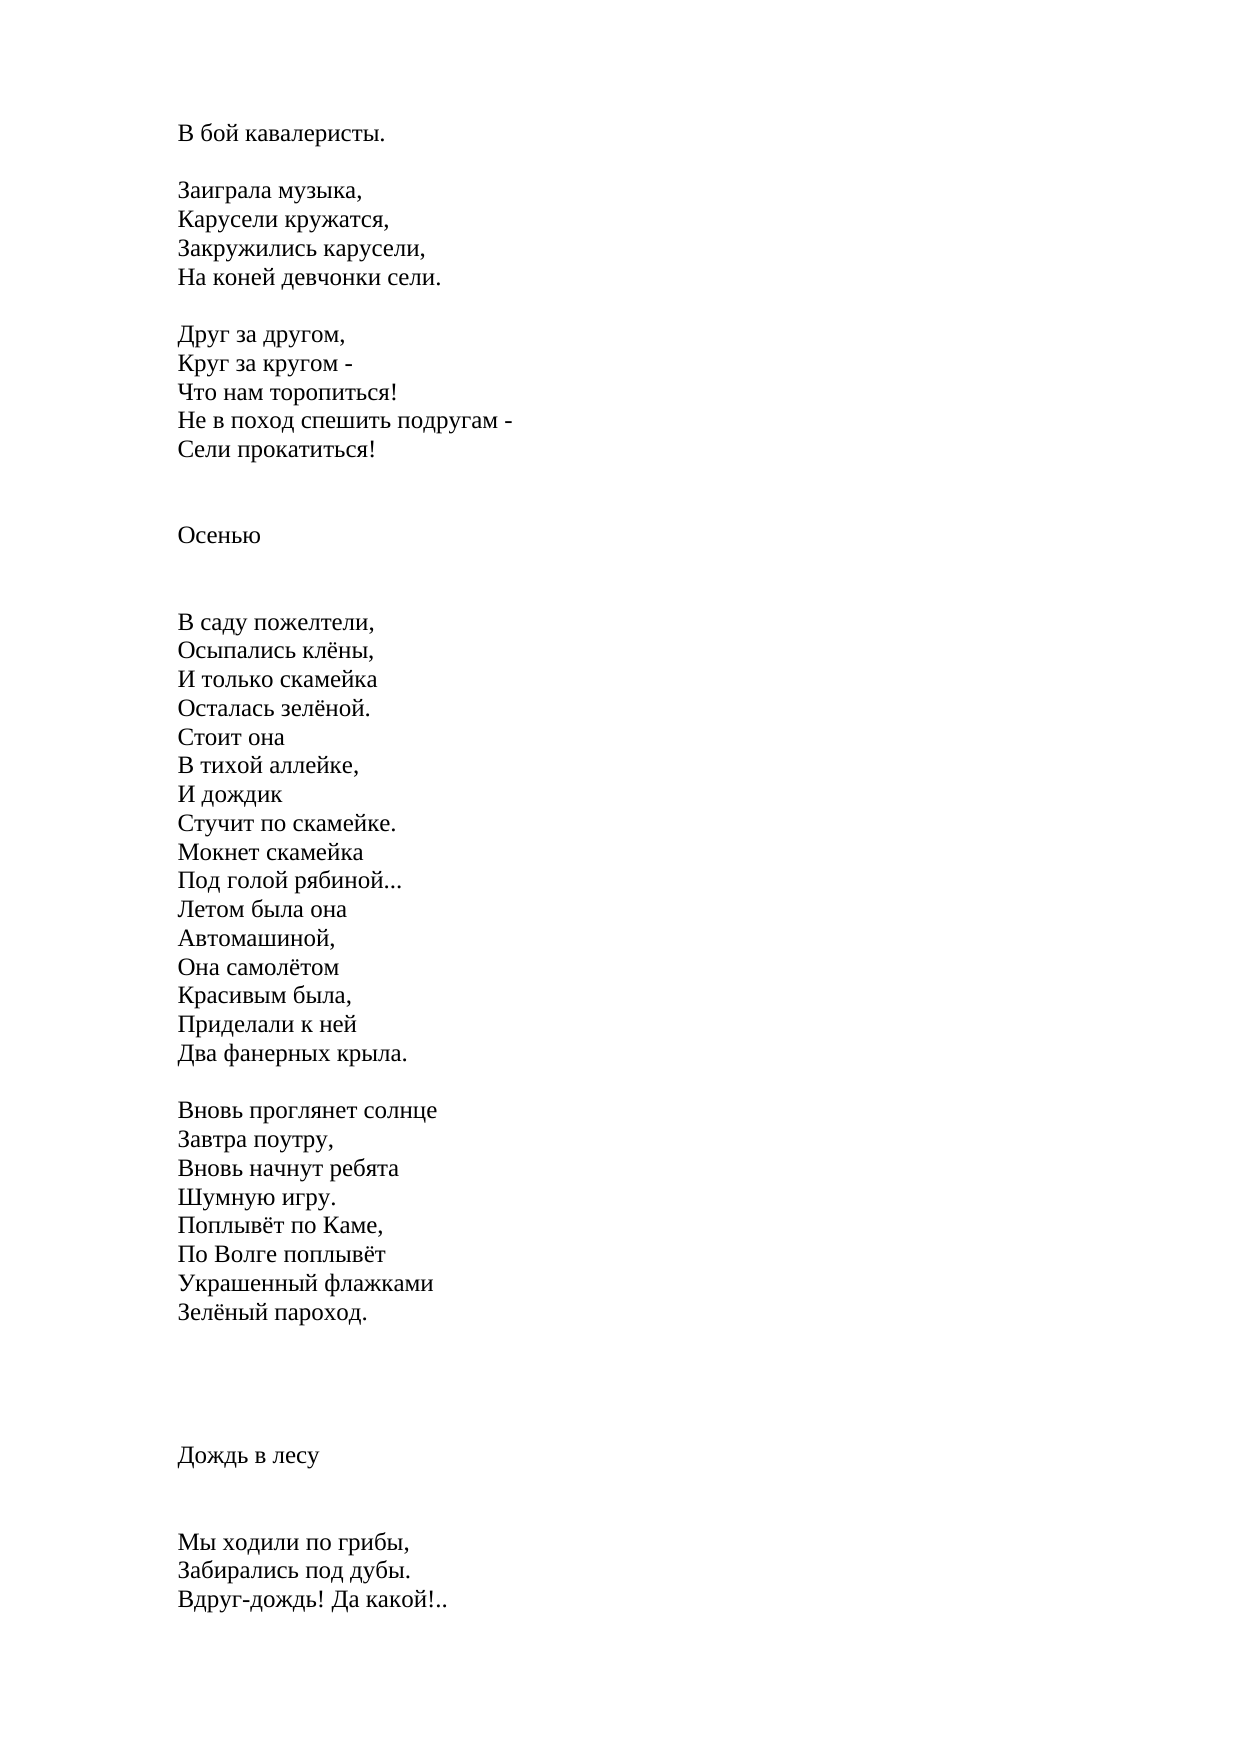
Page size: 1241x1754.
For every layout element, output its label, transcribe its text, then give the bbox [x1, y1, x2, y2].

text В бой кавалеристы. Заиграла музыка, Карусели кружатся, Закружились карусели, На коней девчонки сели. Друг за другом, Круг за кругом - Что нам торопиться! Не в поход спешить подругам - Сели прокатиться! Осенью В саду пожелтели, Осыпались клёны, И только скамейка Осталась зелёной. Стоит она В тихой аллейке, И дождик Стучит по скамейке. Мокнет скамейка Под голой рябиной... Летом была она Автомашиной, Она самолётом Красивым была, Приделали к ней Два фанерных крыла. Вновь проглянет солнце Завтра поутру, Вновь начнут ребята Шумную игру. Поплывёт по Каме, По Волге поплывёт Украшенный флажками Зелёный пароход. Дождь в лесу Мы ходили по грибы, Забирались под дубы. Вдруг-дождь! Да какой!.. [177, 118, 1152, 1613]
